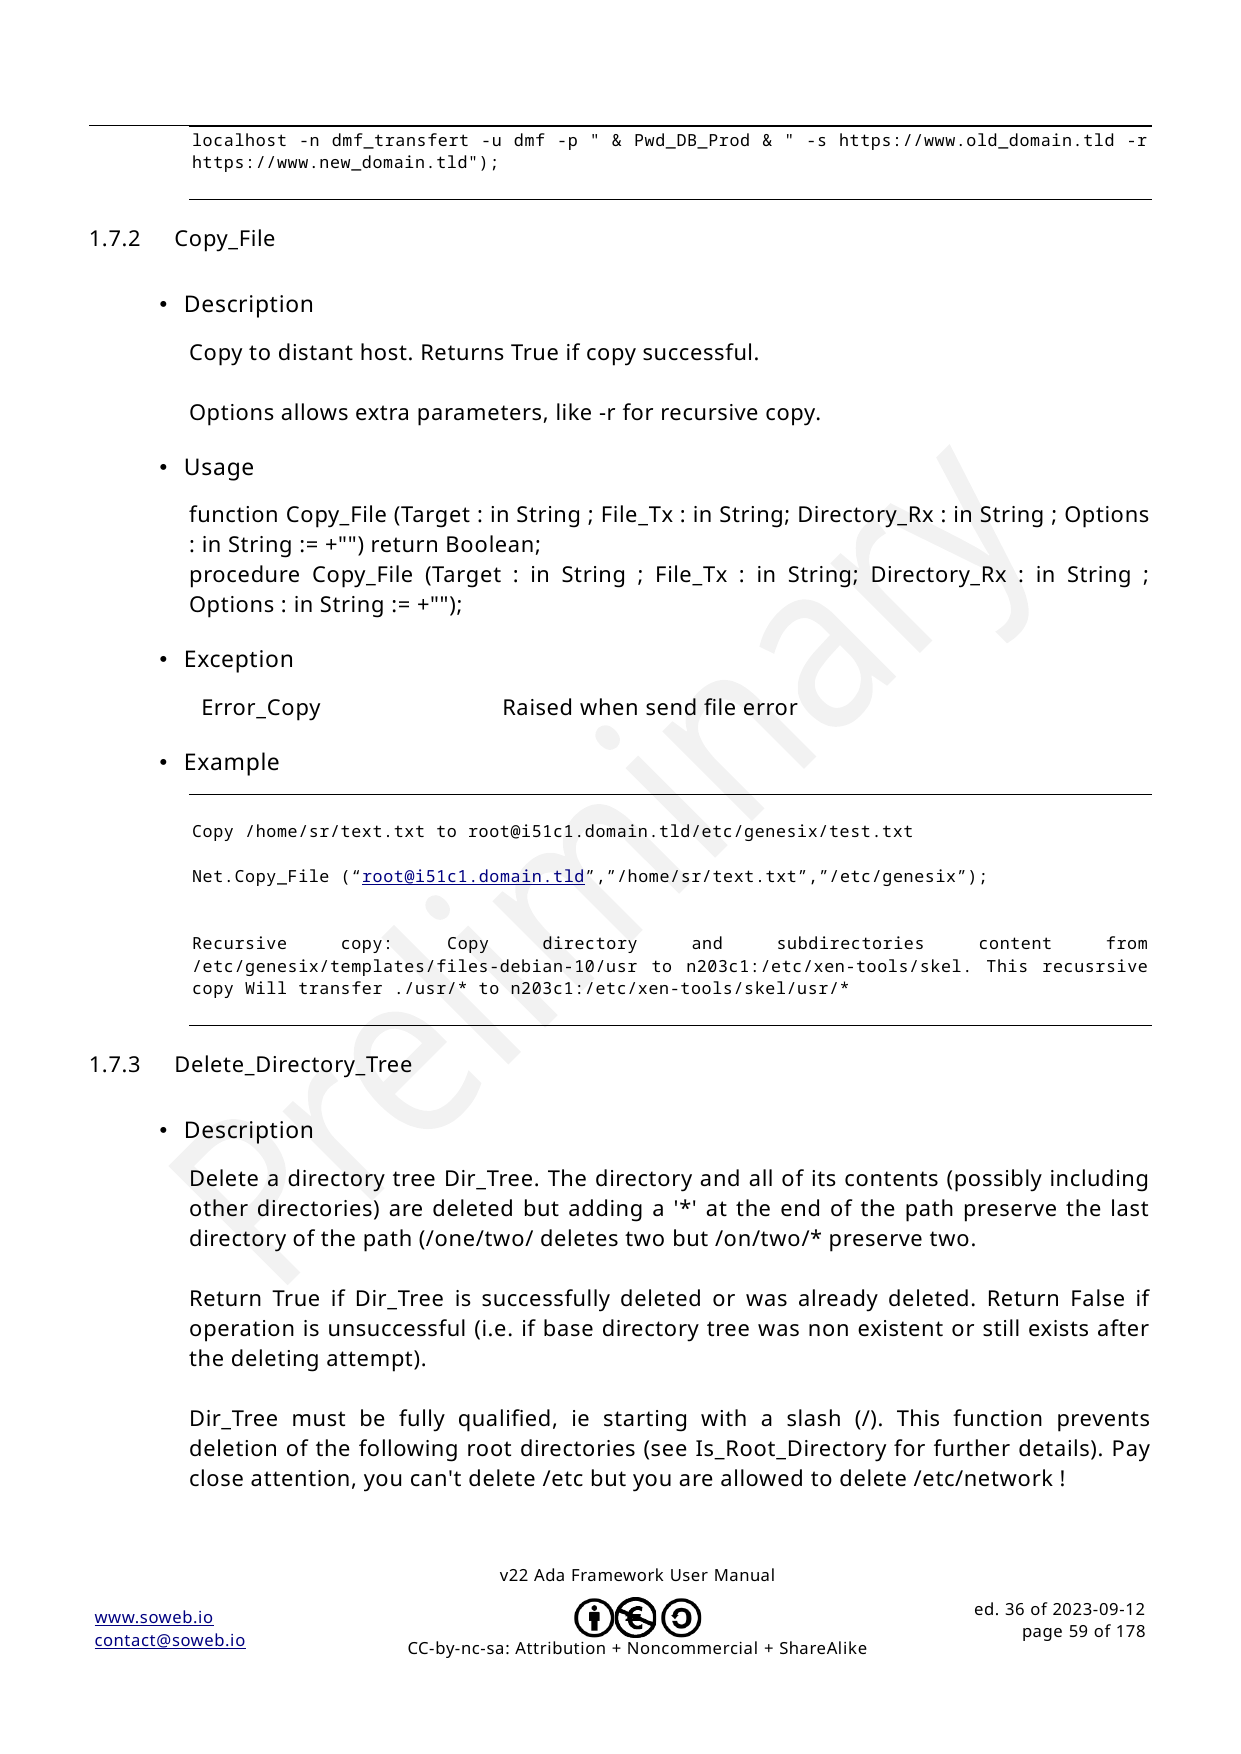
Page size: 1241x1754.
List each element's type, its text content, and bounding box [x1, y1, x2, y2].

text Copy to distant host. Returns True if copy successful. [189, 336, 1152, 366]
subtitle Set_Hostname [772, 599, 839, 619]
picture [573, 1597, 657, 1638]
text Error_Copy Raised when send file error [189, 692, 697, 722]
text Options allows extra parameters, like -r for recursive copy. [189, 396, 1152, 426]
list Tio.Put ("Hostname is changed"); end if; [189, 1162, 286, 1252]
text function Copy_File (Target : in String ; File_Tx : in String; Directory_Rx : in String ; Options : in String := +"") return Boolean; [189, 499, 988, 559]
subtitle Usage [159, 450, 948, 481]
text Error_Copy Raised when send file error [855, 692, 1152, 722]
text Dir_Tree must be fully qualified, ie starting with a slash (/). This function prevents deletion of the following root directories (see Is_Root_Directory for further details). Pay close attention, you can't delete /etc but you are allowed to delete /etc/network ! [189, 1402, 1152, 1492]
list Private_Key := Sql.Read ("Tbl_Cluster", "Key_Private", "WHERE Number = 1"); Set_Exception; [883, 499, 1009, 559]
subtitle Delete_Directory_Tree [88, 1049, 366, 1090]
text procedure Copy_File (Target : in String ; File_Tx : in String; Directory_Rx : in String ; Options : in String := +""); [870, 559, 1010, 619]
picture [660, 1597, 702, 1638]
subtitle [625, 755, 659, 776]
text function Copy_File (Target : in String ; File_Tx : in String; Directory_Rx : in String ; Options : in String := +"") return Boolean; [870, 519, 961, 559]
subtitle Example [936, 450, 969, 481]
subtitle Example [492, 1049, 521, 1065]
text function Copy_File (Target : in String ; File_Tx : in String; Directory_Rx : in String ; Options : in String := +"") return Boolean; [979, 499, 1152, 559]
subtitle Example [159, 745, 705, 776]
text Return True if Dir_Tree is successfully deleted or was already deleted. Return False if operation is unsuccessful (i.e. if base directory tree was non existent or still exists after the deleting attempt). [189, 1282, 1152, 1372]
subtitle [818, 647, 860, 674]
text procedure Copy_File (Target : in String ; File_Tx : in String; Directory_Rx : in String ; Options : in String := +""); [1010, 559, 1152, 619]
text function Set_Hostname (Target : String ; Hostname : String) return Boolean [515, 804, 692, 943]
list Tio.Put ("Hostname is changed"); end if; [333, 1162, 385, 1201]
subtitle Delete_Directory_Tree [371, 1049, 415, 1081]
text function Set_Hostname (Target : String ; Hostname : String) return Boolean [492, 885, 595, 991]
text Set Hostname for a Target host. Returns true if command ok. [685, 692, 782, 722]
subtitle Description [322, 1113, 1152, 1145]
subtitle [954, 450, 1152, 481]
list Copy /home/sr/text.txt to root@i51c1.domain.tld/etc/genesix/test.txt Net.Copy_File (“root@i51c1.domain.tld”,”/home/sr/text.txt”,”/etc/genesix”); Recursive copy: Copy directory and subdirectories content from /etc/genesix/templates/files-debian-10/usr to n203c1:/etc/xen-tools/skel. This recusrsive copy Will transfer ./usr/* to n203c1:/etc/xen-tools/skel/usr/* [189, 795, 1152, 1000]
text function Set_Hostname (Target : String ; Hostname : String) return Boolean [456, 925, 543, 1000]
subtitle Set_Hostname [830, 559, 911, 619]
subtitle [780, 745, 817, 769]
subtitle [864, 643, 1152, 674]
list localhost -n dmf_transfert -u dmf -p " & Pwd_DB_Prod & " -s https://www.old_domain.tld -r https://www.new_domain.tld"); [189, 127, 1152, 199]
subtitle Copy_File [88, 223, 1152, 264]
subtitle Exception [159, 643, 821, 674]
subtitle Example [353, 1049, 440, 1090]
text Error_Copy Raised when send file error [753, 692, 818, 722]
text Delete a directory tree Dir_Tree. The directory and all of its contents (possibly including other directories) are deleted but adding a '*' at the end of the path preserve the last directory of the path (/one/two/ deletes two but /on/two/* preserve two. [255, 1162, 1152, 1252]
text Set Hostname for a Target host. Returns true if command ok. [798, 692, 873, 722]
subtitle [800, 643, 894, 674]
subtitle Delete_Directory_Tree [400, 1049, 1152, 1090]
subtitle [705, 745, 1152, 776]
subtitle Example [459, 1070, 482, 1090]
text procedure Copy_File (Target : in String ; File_Tx : in String; Directory_Rx : in String ; Options : in String := +""); [189, 559, 884, 619]
text Error_Copy Raised when send file error [699, 700, 756, 722]
subtitle Description [159, 287, 1152, 319]
subtitle Set_Hostname [964, 559, 1029, 619]
subtitle [675, 745, 733, 776]
subtitle Example [308, 1069, 339, 1090]
text function Set_Hostname (Target : String ; Hostname : String) return Boolean [381, 924, 470, 1000]
text function Set_Hostname (Target : String ; Hostname : String) return Boolean [652, 795, 728, 858]
subtitle Description [159, 1113, 315, 1145]
